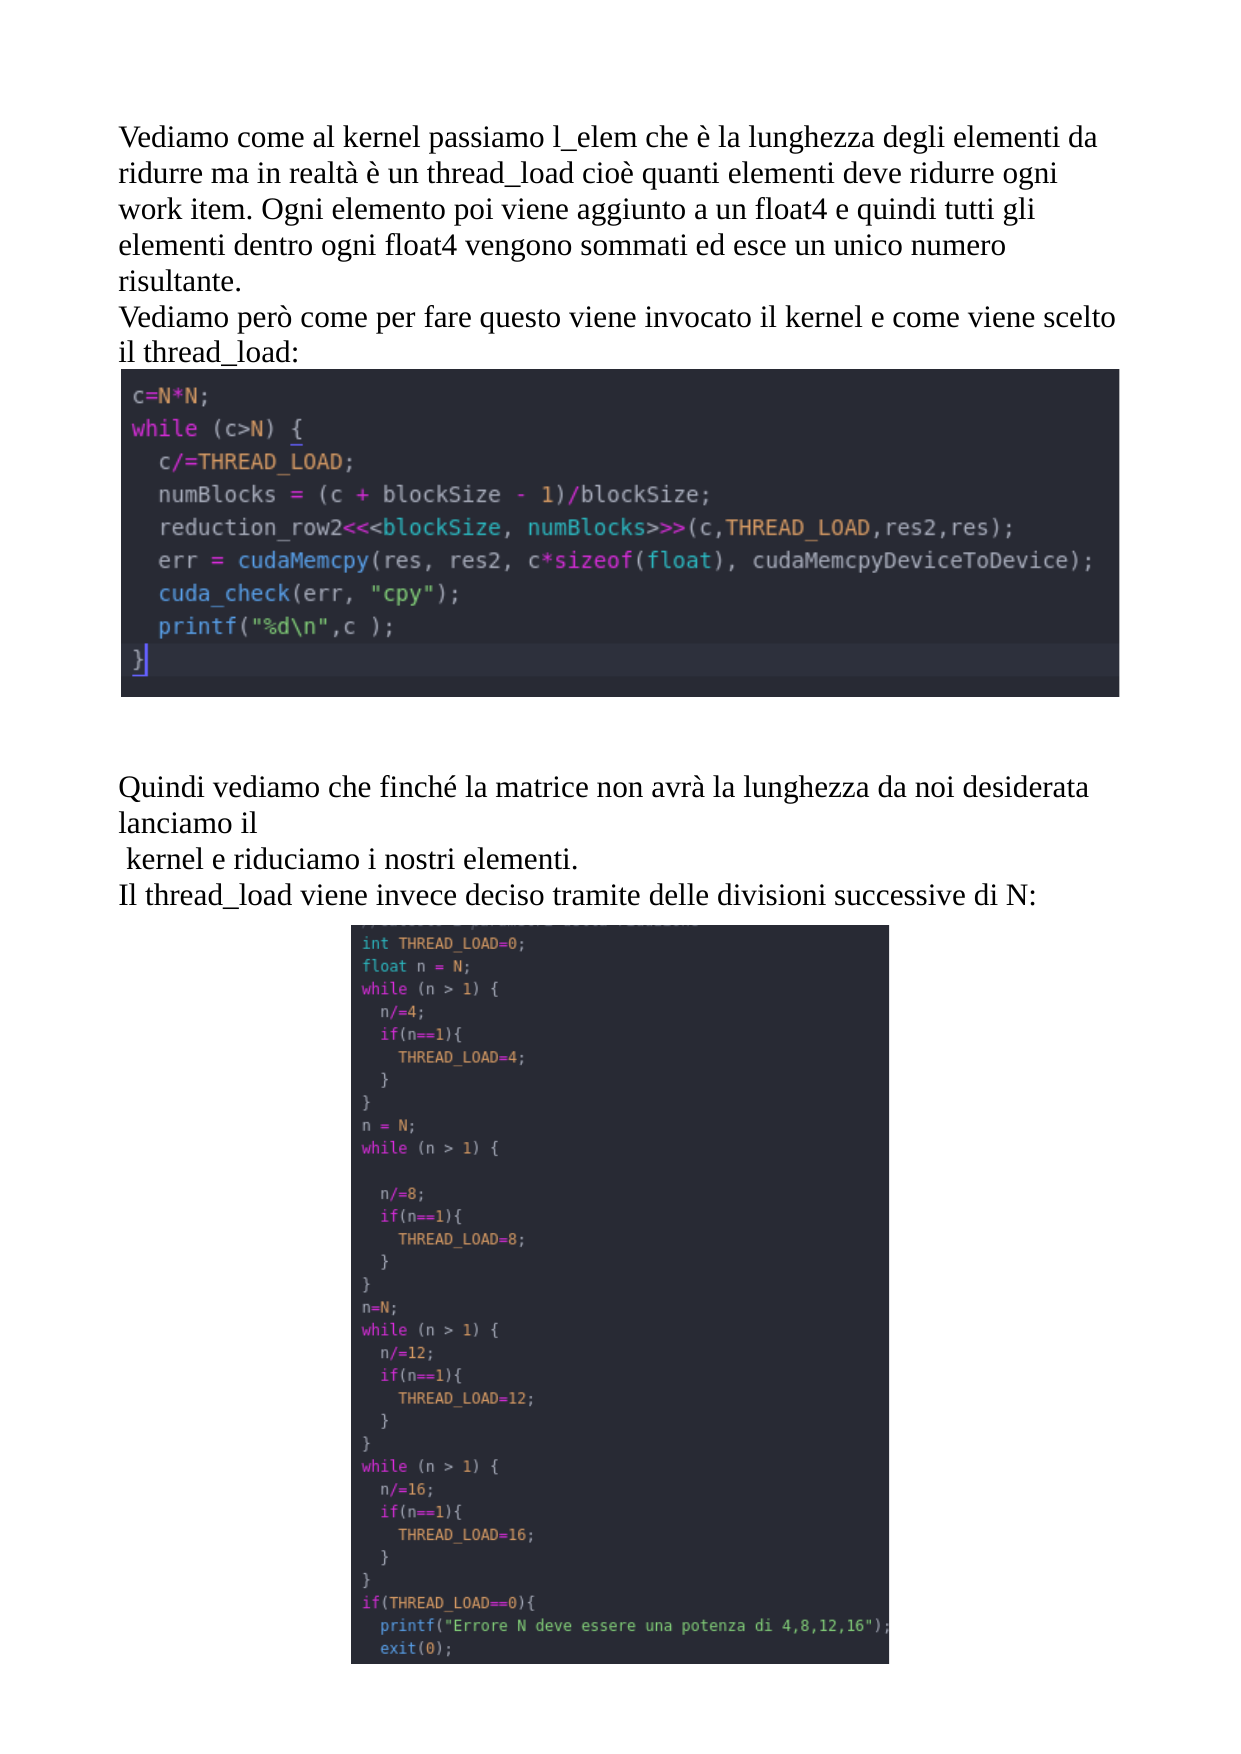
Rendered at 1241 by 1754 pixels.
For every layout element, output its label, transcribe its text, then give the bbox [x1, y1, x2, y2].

text kernel e riduciamo i nostri elementi. [118, 840, 1122, 876]
picture [351, 925, 890, 1664]
text Il thread_load viene invece deciso tramite delle divisioni successive di N: [118, 876, 1122, 912]
text Quindi vediamo che finché la matrice non avrà la lunghezza da noi desiderata lanciamo il [118, 768, 1122, 840]
picture [121, 369, 1120, 697]
text Vediamo però come per fare questo viene invocato il kernel e come viene scelto il thread_load: [118, 298, 1122, 370]
text Vediamo come al kernel passiamo l_elem che è la lunghezza degli elementi da ridurre ma in realtà è un thread_load cioè quanti elementi deve ridurre ogni work item. Ogni elemento poi viene aggiunto a un float4 e quindi tutti gli elementi dentro ogni float4 vengono sommati ed esce un unico numero risultante. [118, 118, 1122, 298]
